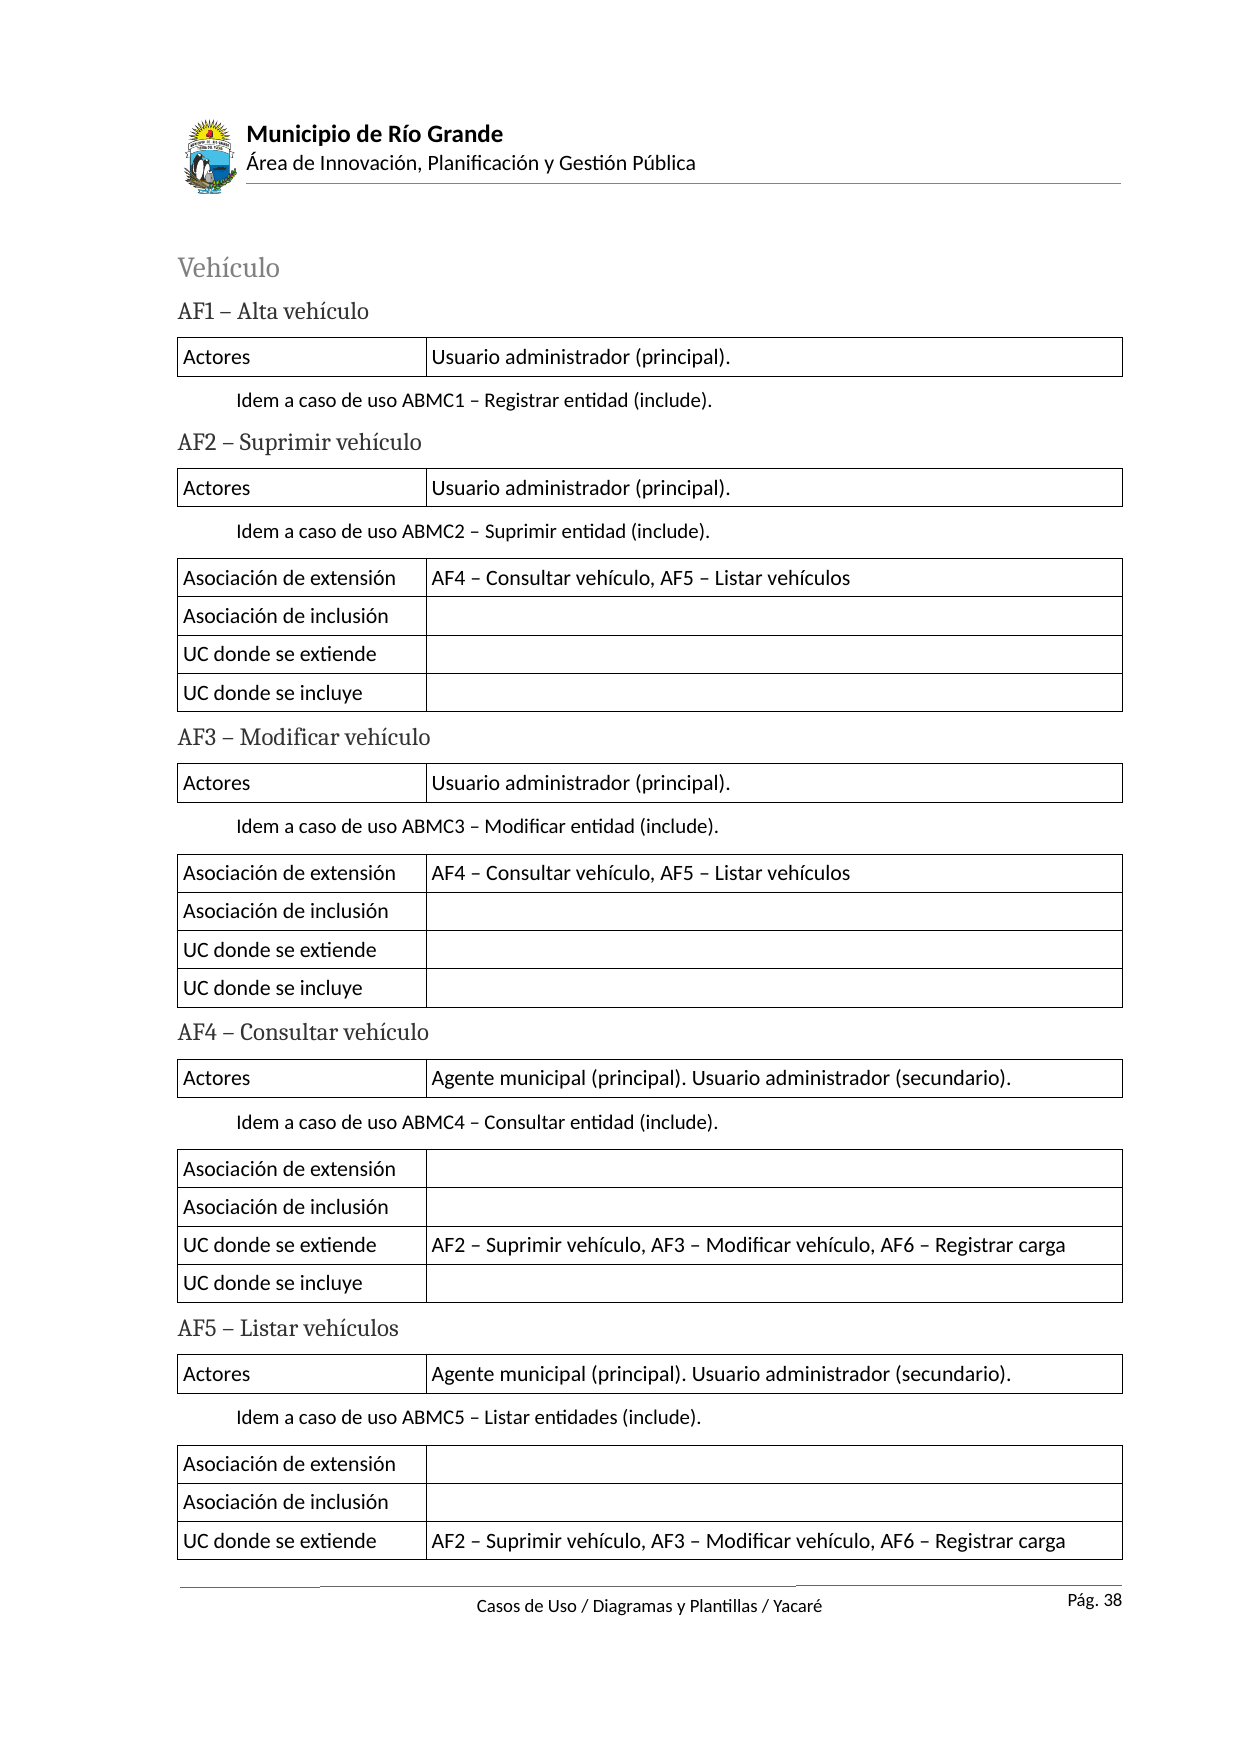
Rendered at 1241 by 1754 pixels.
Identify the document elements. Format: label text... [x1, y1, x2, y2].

table_header [427, 1150, 1122, 1187]
table_header Usuario administrador (principal). [427, 338, 1122, 376]
subtitle AF3 – Modificar vehículo [177, 723, 1122, 752]
table_cell AF2 – Suprimir vehículo, AF3 – Modificar vehículo, AF6 – Registrar carga [427, 1227, 1122, 1264]
table_cell Asociación de inclusión [178, 893, 426, 930]
subtitle AF5 – Listar vehículos [177, 1314, 1122, 1342]
table_cell [427, 1265, 1122, 1302]
table_cell UC donde se extiende [178, 1227, 426, 1264]
table_header Usuario administrador (principal). [427, 469, 1122, 506]
table_header Actores [178, 1355, 426, 1392]
table_cell UC donde se incluye [178, 1265, 426, 1302]
text Idem a caso de uso ABMC5 – Listar entidades (include). [177, 1404, 1122, 1430]
table_cell UC donde se incluye [178, 969, 426, 1007]
table_header AF4 – Consultar vehículo, AF5 – Listar vehículos [427, 559, 1122, 596]
table_header Actores [178, 338, 426, 376]
table_cell UC donde se extiende [178, 636, 426, 673]
text Idem a caso de uso ABMC3 – Modificar entidad (include). [177, 813, 1122, 839]
table_cell [427, 893, 1122, 930]
table_cell Asociación de inclusión [178, 597, 426, 635]
table_cell UC donde se incluye [178, 674, 426, 711]
table_header Actores [178, 764, 426, 802]
subtitle AF1 – Alta vehículo [177, 297, 1122, 326]
table_header [427, 1446, 1122, 1483]
table_cell AF2 – Suprimir vehículo, AF3 – Modificar vehículo, AF6 – Registrar carga [427, 1522, 1122, 1559]
table_header Asociación de extensión [178, 855, 426, 892]
table_cell [427, 1484, 1122, 1521]
table_header Agente municipal (principal). Usuario administrador (secundario). [427, 1060, 1122, 1097]
table_cell [427, 597, 1122, 635]
text Idem a caso de uso ABMC2 – Suprimir entidad (include). [177, 518, 1122, 543]
table_cell [427, 969, 1122, 1007]
table_header Asociación de extensión [178, 1150, 426, 1187]
table_cell [427, 931, 1122, 968]
table_cell [427, 636, 1122, 673]
subtitle Vehículo [177, 251, 1122, 284]
table_cell [427, 674, 1122, 711]
table_header Asociación de extensión [178, 1446, 426, 1483]
table_header AF4 – Consultar vehículo, AF5 – Listar vehículos [427, 855, 1122, 892]
table_header Actores [178, 1060, 426, 1097]
subtitle AF2 – Suprimir vehículo [177, 428, 1122, 456]
table_cell Asociación de inclusión [178, 1484, 426, 1521]
text Idem a caso de uso ABMC1 – Registrar entidad (include). [177, 387, 1122, 413]
table_header Agente municipal (principal). Usuario administrador (secundario). [427, 1355, 1122, 1392]
table_cell UC donde se extiende [178, 1522, 426, 1559]
table_cell Asociación de inclusión [178, 1188, 426, 1226]
table_header Asociación de extensión [178, 559, 426, 596]
table_cell UC donde se extiende [178, 931, 426, 968]
table_header Actores [178, 469, 426, 506]
table_header Usuario administrador (principal). [427, 764, 1122, 802]
text Idem a caso de uso ABMC4 – Consultar entidad (include). [177, 1109, 1122, 1134]
table_cell [427, 1188, 1122, 1226]
subtitle AF4 – Consultar vehículo [177, 1018, 1122, 1047]
